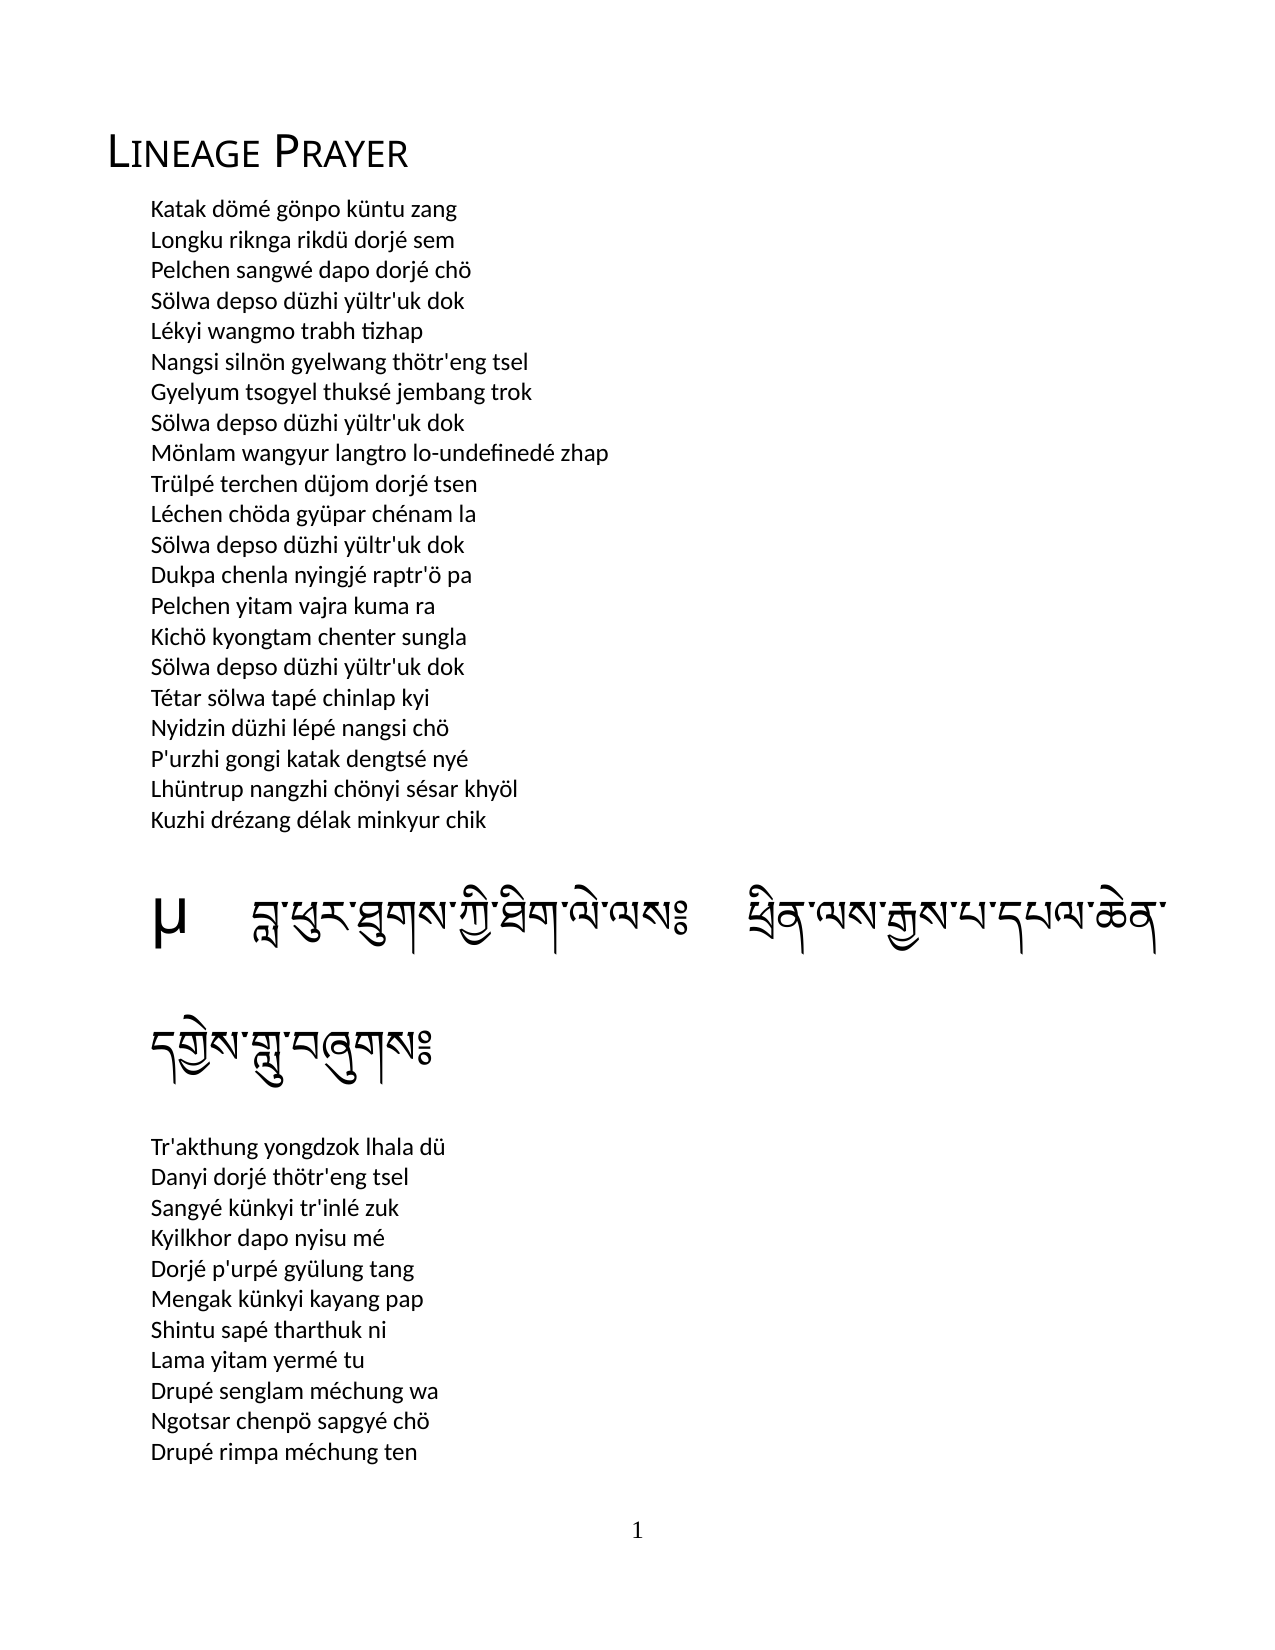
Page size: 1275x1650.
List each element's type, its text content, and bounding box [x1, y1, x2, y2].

text Kuzhi drézang délak minkyur chik [151, 804, 1169, 834]
text Tétar sölwa tapé chinlap kyi [151, 682, 1169, 712]
text Sölwa depso düzhi yültr'uk dok [151, 407, 1169, 438]
text Nyidzin düzhi lépé nangsi chö [151, 712, 1169, 743]
text Léchen chöda gyüpar chénam la [151, 499, 1169, 529]
text Kichö kyongtam chenter sungla [151, 621, 1169, 651]
text Kyilkhor dapo nyisu mé [151, 1222, 1169, 1253]
text Sölwa depso düzhi yültr'uk dok [151, 285, 1169, 316]
text Katak dömé gönpo küntu zang [151, 193, 1169, 224]
text Sölwa depso düzhi yültr'uk dok [151, 651, 1169, 682]
text Nangsi silnön gyelwang thötr'eng tsel [151, 346, 1169, 377]
text Ngotsar chenpö sapgyé chö [151, 1406, 1169, 1436]
text Sangyé künkyi tr'inlé zuk [151, 1192, 1169, 1222]
text Drupé rimpa méchung ten [151, 1436, 1169, 1467]
text Lama yitam yermé tu [151, 1344, 1169, 1375]
text P'urzhi gongi katak dengtsé nyé [151, 743, 1169, 773]
text Dukpa chenla nyingjé raptr'ö pa [151, 560, 1169, 590]
text Dorjé p'urpé gyülung tang [151, 1253, 1169, 1283]
text μ བླ་ཕུར་ཐུགས་ཀྱི་ཐིག་ལེ་ལས༔ ཕྲིན་ལས་རྒྱས་པ་དཔལ་ཆེན་དགྱེས་གླུ་བཞུགས༔ [151, 865, 1169, 1125]
text Lhüntrup nangzhi chönyi sésar khyöl [151, 773, 1169, 804]
subtitle Lineage Prayer [106, 119, 1169, 181]
text Tr'akthung yongdzok lhala dü [151, 1131, 1169, 1161]
text Mönlam wangyur langtro lo-undefinedé zhap [151, 438, 1169, 468]
text Pelchen sangwé dapo dorjé chö [151, 254, 1169, 285]
text Pelchen yitam vajra kuma ra [151, 590, 1169, 621]
text Lékyi wangmo trabh tizhap [151, 316, 1169, 346]
text Mengak künkyi kayang pap [151, 1283, 1169, 1314]
text Trülpé terchen düjom dorjé tsen [151, 468, 1169, 499]
text Longku riknga rikdü dorjé sem [151, 224, 1169, 254]
text Drupé senglam méchung wa [151, 1375, 1169, 1406]
text Danyi dorjé thötr'eng tsel [151, 1161, 1169, 1192]
text Shintu sapé tharthuk ni [151, 1314, 1169, 1344]
text Sölwa depso düzhi yültr'uk dok [151, 529, 1169, 560]
text Gyelyum tsogyel thuksé jembang trok [151, 377, 1169, 407]
